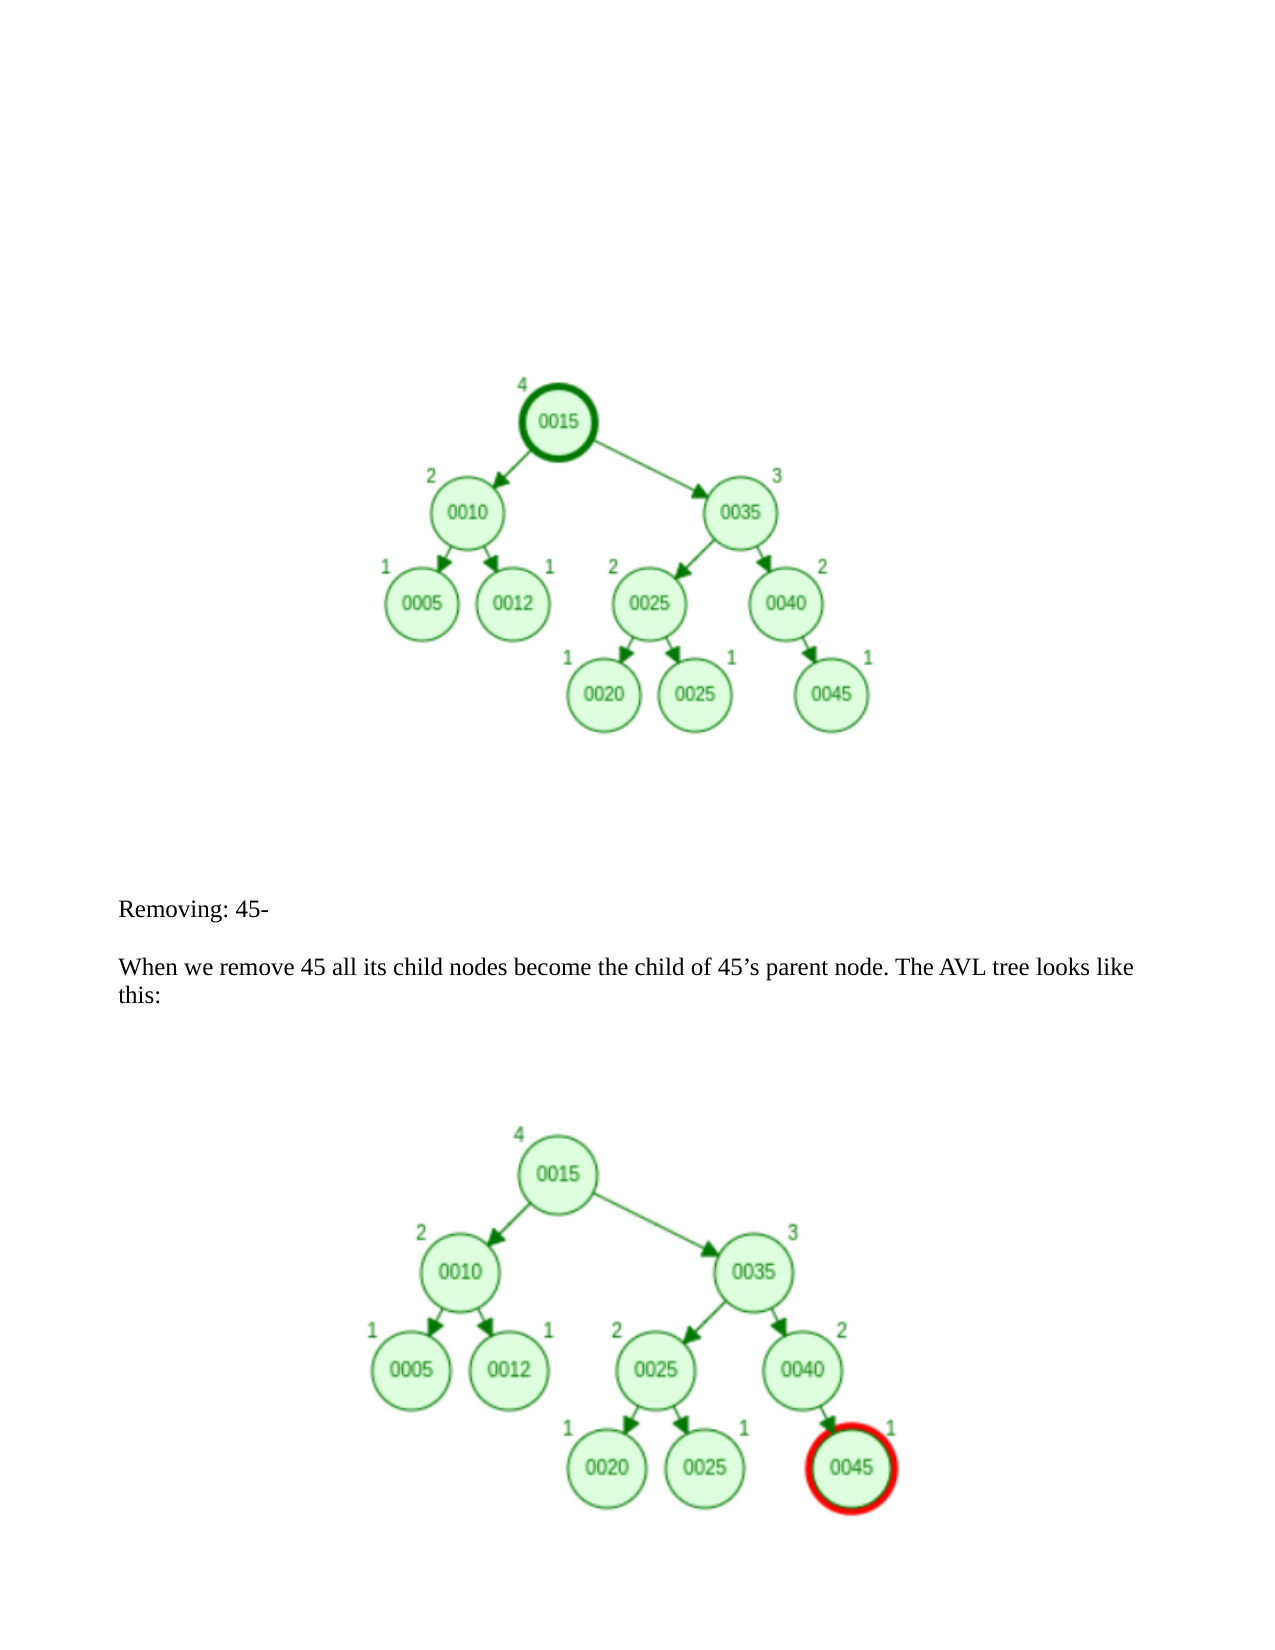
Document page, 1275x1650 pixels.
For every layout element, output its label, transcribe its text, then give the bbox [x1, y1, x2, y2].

text When we remove 45 all its child nodes become the child of 45’s parent node. The AVL tree looks like this: [118, 952, 1157, 1009]
picture [236, 1095, 1039, 1599]
picture [259, 348, 1016, 873]
text Removing: 45- [118, 894, 1157, 923]
